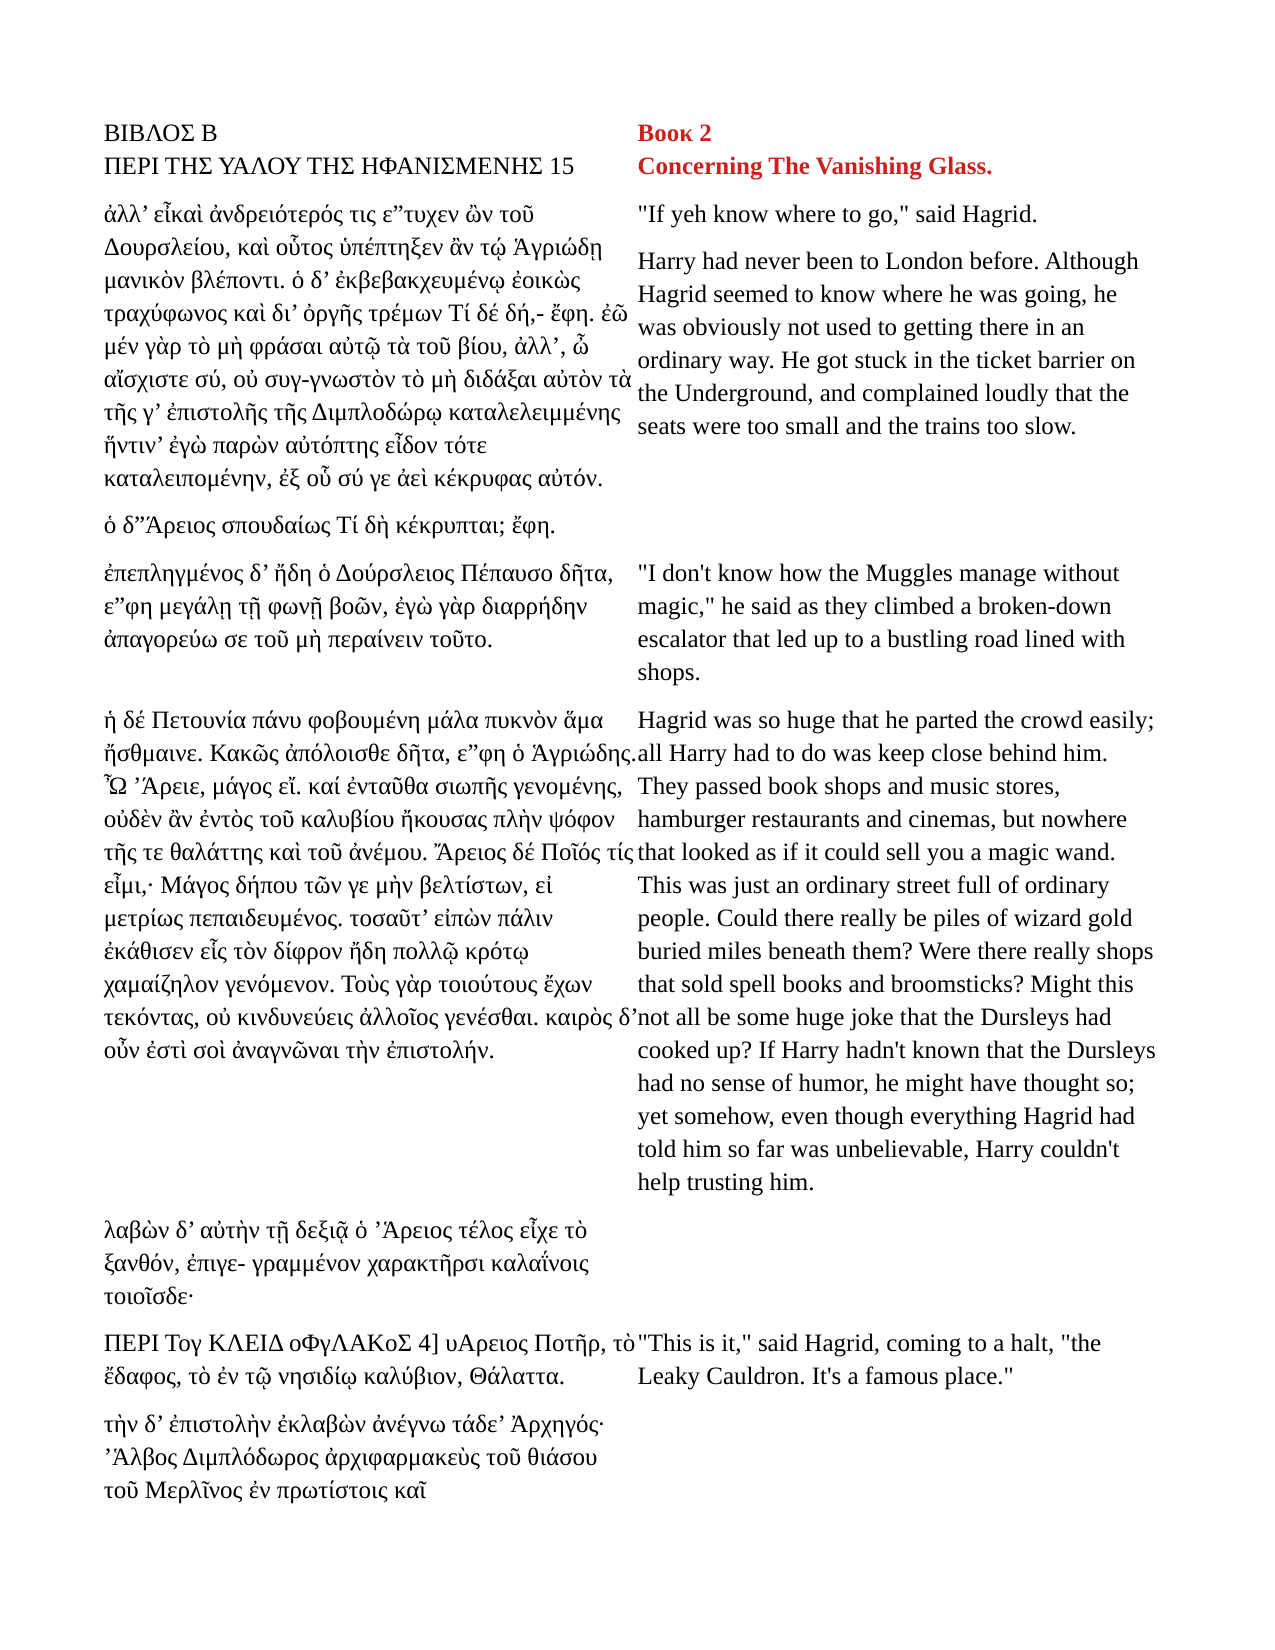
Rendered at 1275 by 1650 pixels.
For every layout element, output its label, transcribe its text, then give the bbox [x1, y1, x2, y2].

table_cell [638, 1215, 1157, 1328]
table_cell ἀλλ’ εἶκαὶ ἀνδρειότερός τις ε”τυχεν ὢν τοῦ Δουρσλείου, καὶ οὗτος ὑπέπτηξεν ἂν τῴ Ἁγριώδῃ μανικὸν βλέποντι. ὁ δ’ ἐκβεβακχευμένῳ ἐοικὼς τραχύφωνος καὶ δι’ ὀργῆς τρέμων Τί δέ δή,- ἔφη. ἐῶ μέν γὰρ τὸ μὴ φράσαι αὐτῷ τὰ τοῦ βίου, ἀλλ’, ὦ αἴσχιστε σύ, οὐ συγ-γνωστὸν τὸ μὴ διδάξαι αὐτὸν τὰ τῆς γ’ ἐπιστολῆς τῆς Διμπλοδώρῳ καταλελειμμένης ἥντιν’ ἐγὼ παρὼν αὐτόπτης εἶδον τότε καταλειπομένην, ἐξ οὗ σύ γε ἀεὶ κέκρυφας αὐτόν. [104, 199, 637, 511]
table_cell [638, 511, 1157, 558]
table_cell [638, 1409, 1157, 1523]
table_cell ἐπεπληγμένος δ’ ἤδη ὁ Δούρσλειος Πέπαυσο δῆτα, ε”φη μεγάλῃ τῇ φωνῇ βοῶν, ἐγὼ γὰρ διαρρήδην ἀπαγορεύω σε τοῦ μὴ περαίνειν τοῦτο. [104, 558, 637, 705]
table_cell ἡ δέ Πετουνία πάνυ φοβουμένη μάλα πυκνὸν ἅμα ἤσθμαινε. Κακῶς ἀπόλοισθε δῆτα, ε”φη ὁ Ἁγριώδης. Ὦ ’Άρειε, μάγος εἴ. καί ἐνταῦθα σιωπῆς γενομένης, οὐδὲν ἂν ἐντὸς τοῦ καλυβίου ἤκουσας πλὴν ψόφον τῆς τε θαλάττης καὶ τοῦ ἀνέμου. Ἄρειος δέ Ποῖός τίς εἶμι,· Μάγος δήπου τῶν γε μὴν βελτίστων, εἰ μετρίως πεπαιδευμένος. τοσαῦτ’ εἰπὼν πάλιν ἐκάθισεν εἷς τὸν δίφρον ἤδη πολλῷ κρότῳ χαμαίζηλον γενόμενον. Τοὺς γὰρ τοιούτους ἔχων τεκόντας, οὐ κινδυνεύεις ἀλλοῖος γενέσθαι. καιρὸς δ’ οὖν ἐστὶ σοὶ ἀναγνῶναι τὴν ἐπιστολήν. [104, 705, 637, 1215]
table_header Βοοκ 2 Concerning The Vanishing Glass. [638, 118, 1157, 199]
table_cell ΠΕΡΙ Τογ ΚΛΕΙΔ οΦγΛΑΚοΣ 4] υΑρειος Ποτῆρ, τὸ ἔδαφος, τὸ ἐν τῷ νησιδίῳ καλύβιον, Θάλαττα. [104, 1328, 637, 1409]
table_cell τὴν δ’ ἐπιστολὴν ἐκλαβὼν ἀνέγνω τάδε’ Ἀρχηγός· ’Ἁλβος Διμπλόδωρος ἀρχιφαρμακεὺς τοῦ θιάσου τοῦ Μερλῖνος ἐν πρωτίστοις καῖ [104, 1409, 637, 1523]
table_cell "I don't know how the Muggles manage without magic," he said as they climbed a broken-down escalator that led up to a bustling road lined with shops. [638, 558, 1157, 705]
table_header ΒΙΒΛΟΣ Β ΠΕΡΙ ΤΗΣ ΥΑΛΟΥ ΤΗΣ ΗΦΑΝΙΣΜΕΝΗΣ 15 [104, 118, 637, 199]
table_cell "If yeh know where to go," said Hagrid. Harry had never been to London before. Although Hagrid seemed to know where he was going, he was obviously not used to getting there in an ordinary way. He got stuck in the ticket barrier on the Underground, and complained loudly that the seats were too small and the trains too slow. [638, 199, 1157, 511]
table_cell Hagrid was so huge that he parted the crowd easily; all Harry had to do was keep close behind him. They passed book shops and music stores, hamburger restaurants and cinemas, but nowhere that looked as if it could sell you a magic wand. This was just an ordinary street full of ordinary people. Could there really be piles of wizard gold buried miles beneath them? Were there really shops that sold spell books and broomsticks? Might this not all be some huge joke that the Dursleys had cooked up? If Harry hadn't known that the Dursleys had no sense of humor, he might have thought so; yet somehow, even though everything Hagrid had told him so far was unbelievable, Harry couldn't help trusting him. [638, 705, 1157, 1215]
table_cell ὁ δ”Άρειος σπουδαίως Τί δὴ κέκρυπται; ἔφη. [104, 511, 637, 558]
table_cell λαβὼν δ’ αὐτὴν τῇ δεξιᾷ ὁ ’Ἁρειος τέλος εἶχε τὸ ξανθόν, ἐπιγε- γραμμένον χαρακτῆρσι καλαΐνοις τοιοῖσδε· [104, 1215, 637, 1328]
table_cell "This is it," said Hagrid, coming to a halt, "the Leaky Cauldron. It's a famous place." [638, 1328, 1157, 1409]
